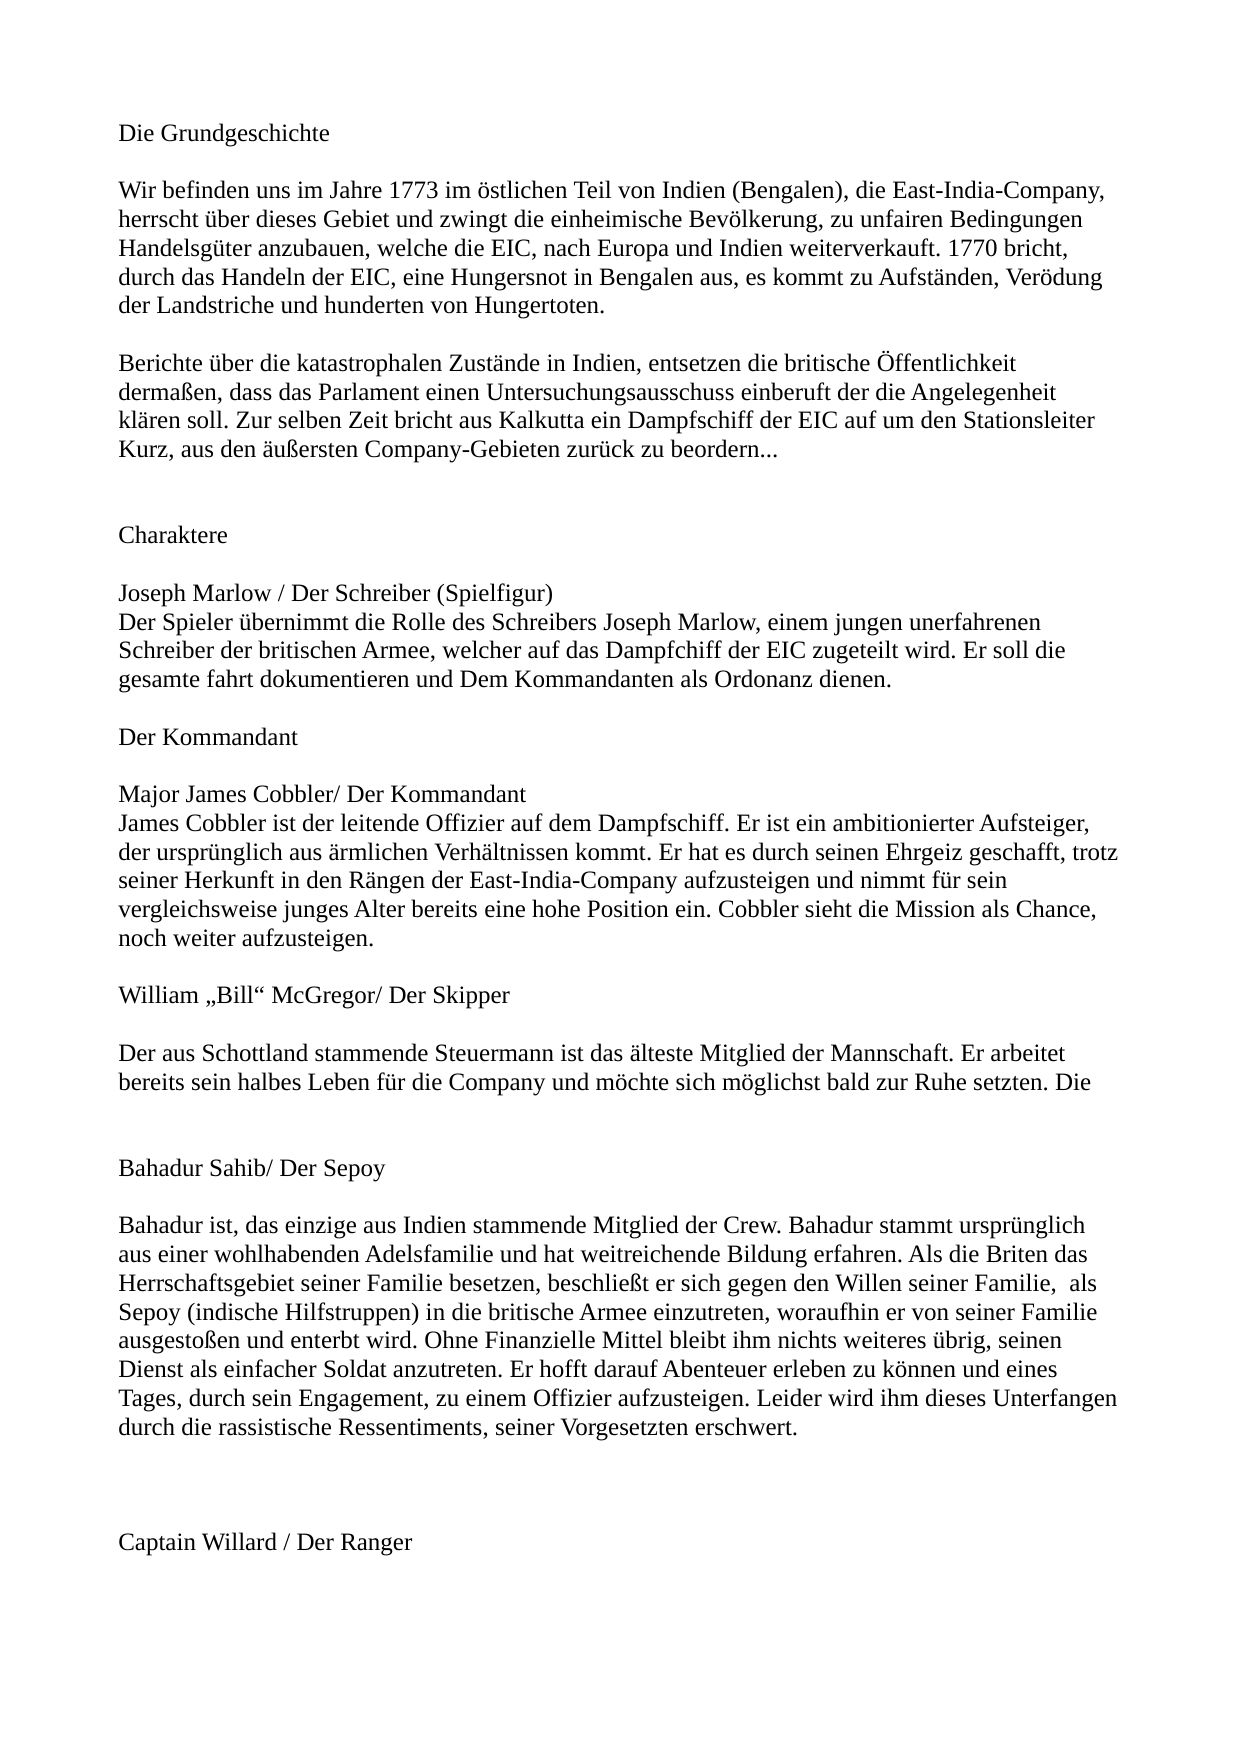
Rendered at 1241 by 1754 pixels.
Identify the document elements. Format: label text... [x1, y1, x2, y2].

text Major James Cobbler/ Der Kommandant [118, 779, 1122, 808]
text Captain Willard / Der Ranger [118, 1527, 1122, 1556]
text Der Kommandant [118, 722, 1122, 751]
text Der Spieler übernimmt die Rolle des Schreibers Joseph Marlow, einem jungen unerfahrenen Schreiber der britischen Armee, welcher auf das Dampfchiff der EIC zugeteilt wird. Er soll die gesamte fahrt dokumentieren und Dem Kommandanten als Ordonanz dienen. [118, 607, 1122, 693]
text James Cobbler ist der leitende Offizier auf dem Dampfschiff. Er ist ein ambitionierter Aufsteiger, der ursprünglich aus ärmlichen Verhältnissen kommt. Er hat es durch seinen Ehrgeiz geschafft, trotz seiner Herkunft in den Rängen der East-India-Company aufzusteigen und nimmt für sein vergleichsweise junges Alter bereits eine hohe Position ein. Cobbler sieht die Mission als Chance, noch weiter aufzusteigen. [118, 808, 1122, 952]
text Bahadur Sahib/ Der Sepoy [118, 1153, 1122, 1182]
text Berichte über die katastrophalen Zustände in Indien, entsetzen die britische Öffentlichkeit dermaßen, dass das Parlament einen Untersuchungsausschuss einberuft der die Angelegenheit klären soll. Zur selben Zeit bricht aus Kalkutta ein Dampfschiff der EIC auf um den Stationsleiter Kurz, aus den äußersten Company-Gebieten zurück zu beordern... [118, 348, 1122, 463]
text Der aus Schottland stammende Steuermann ist das älteste Mitglied der Mannschaft. Er arbeitet bereits sein halbes Leben für die Company und möchte sich möglichst bald zur Ruhe setzten. Die [118, 1038, 1122, 1096]
text Charaktere [118, 521, 1122, 549]
text Joseph Marlow / Der Schreiber (Spielfigur) [118, 578, 1122, 607]
text Wir befinden uns im Jahre 1773 im östlichen Teil von Indien (Bengalen), die East-India-Company, herrscht über dieses Gebiet und zwingt die einheimische Bevölkerung, zu unfairen Bedingungen Handelsgüter anzubauen, welche die EIC, nach Europa und Indien weiterverkauft. 1770 bricht, durch das Handeln der EIC, eine Hungersnot in Bengalen aus, es kommt zu Aufständen, Verödung der Landstriche und hunderten von Hungertoten. [118, 176, 1122, 319]
text William „Bill“ McGregor/ Der Skipper [118, 981, 1122, 1009]
text Die Grundgeschichte [118, 118, 1122, 147]
text Bahadur ist, das einzige aus Indien stammende Mitglied der Crew. Bahadur stammt ursprünglich aus einer wohlhabenden Adelsfamilie und hat weitreichende Bildung erfahren. Als die Briten das Herrschaftsgebiet seiner Familie besetzen, beschließt er sich gegen den Willen seiner Familie, als Sepoy (indische Hilfstruppen) in die britische Armee einzutreten, woraufhin er von seiner Familie ausgestoßen und enterbt wird. Ohne Finanzielle Mittel bleibt ihm nichts weiteres übrig, seinen Dienst als einfacher Soldat anzutreten. Er hofft darauf Abenteuer erleben zu können und eines Tages, durch sein Engagement, zu einem Offizier aufzusteigen. Leider wird ihm dieses Unterfangen durch die rassistische Ressentiments, seiner Vorgesetzten erschwert. [118, 1211, 1122, 1441]
